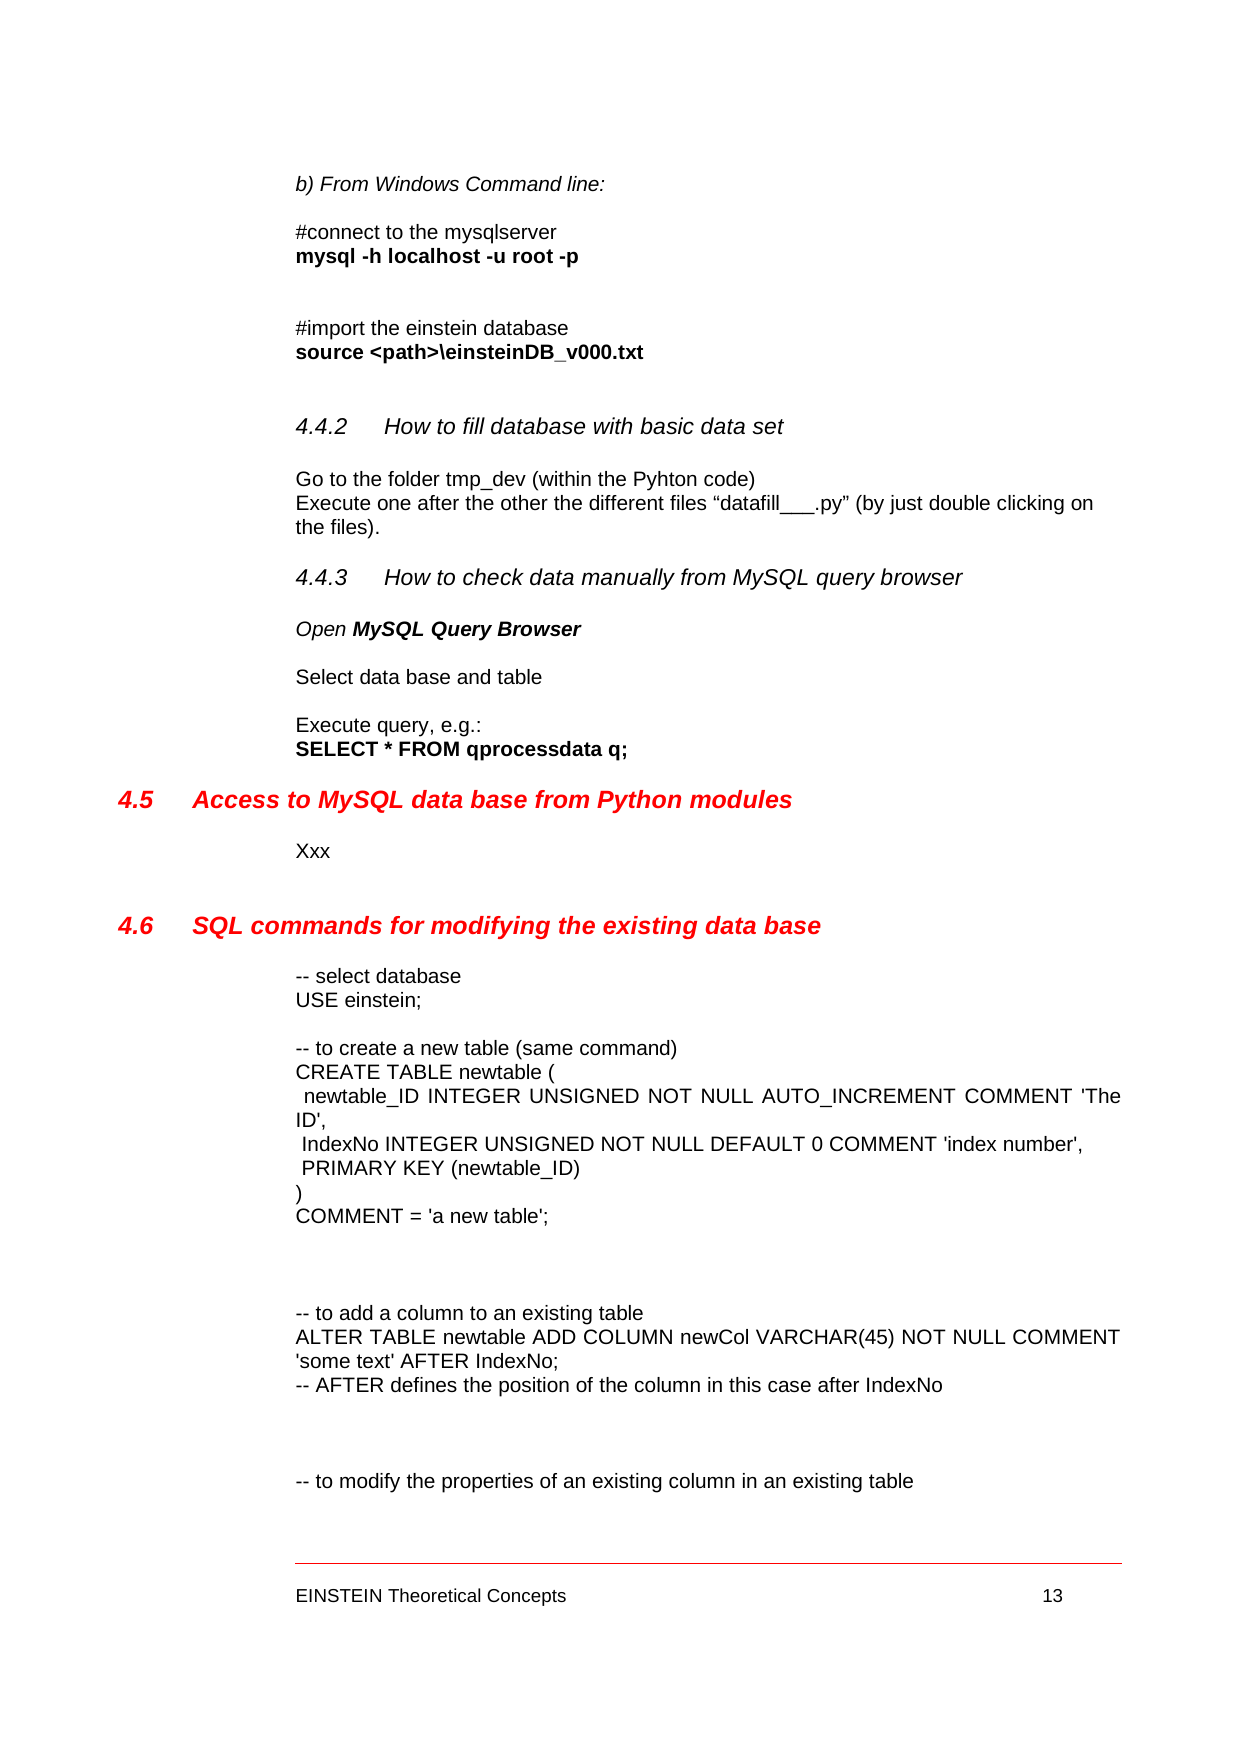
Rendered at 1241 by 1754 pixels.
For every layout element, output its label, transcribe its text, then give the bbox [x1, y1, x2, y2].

text newtable_ID INTEGER UNSIGNED NOT NULL AUTO_INCREMENT COMMENT 'The ID', [295, 1084, 1122, 1132]
text SELECT * FROM qprocessdata q; [295, 737, 1122, 761]
text -- to create a new table (same command) [295, 1036, 1122, 1060]
text CREATE TABLE newtable ( [295, 1060, 1122, 1084]
text Go to the folder tmp_dev (within the Pyhton code) [295, 467, 1122, 491]
text Execute one after the other the different files “datafill___.py” (by just double clicking on the files). [295, 491, 1122, 539]
text Open MySQL Query Browser [295, 617, 1122, 641]
text COMMENT = 'a new table'; [295, 1204, 1122, 1228]
text PRIMARY KEY (newtable_ID) [295, 1156, 1122, 1180]
text Execute query, e.g.: [295, 713, 1122, 737]
text Select data base and table [295, 665, 1122, 689]
text ALTER TABLE newtable ADD COLUMN newCol VARCHAR(45) NOT NULL COMMENT 'some text' AFTER IndexNo; [295, 1325, 1122, 1373]
subtitle How to fill database with basic data set [295, 412, 1122, 439]
text #connect to the mysqlserver mysql -h localhost -u root -p #import the einstein database source <path>\einsteinDB_v000.txt [295, 220, 1122, 388]
subtitle SQL commands for modifying the existing data base [118, 911, 1122, 940]
text -- AFTER defines the position of the column in this case after IndexNo [295, 1373, 1122, 1397]
text USE einstein; [295, 988, 1122, 1012]
text ) [295, 1180, 1122, 1204]
text -- to add a column to an existing table [295, 1301, 1122, 1325]
text -- select database [295, 964, 1122, 988]
subtitle How to check data manually from MySQL query browser [295, 563, 1122, 590]
text Xxx [295, 838, 1122, 863]
subtitle Access to MySQL data base from Python modules [118, 785, 1122, 814]
text -- to modify the properties of an existing column in an existing table [295, 1469, 1122, 1493]
text b) From Windows Command line: [295, 172, 1122, 196]
text IndexNo INTEGER UNSIGNED NOT NULL DEFAULT 0 COMMENT 'index number', [295, 1132, 1122, 1156]
